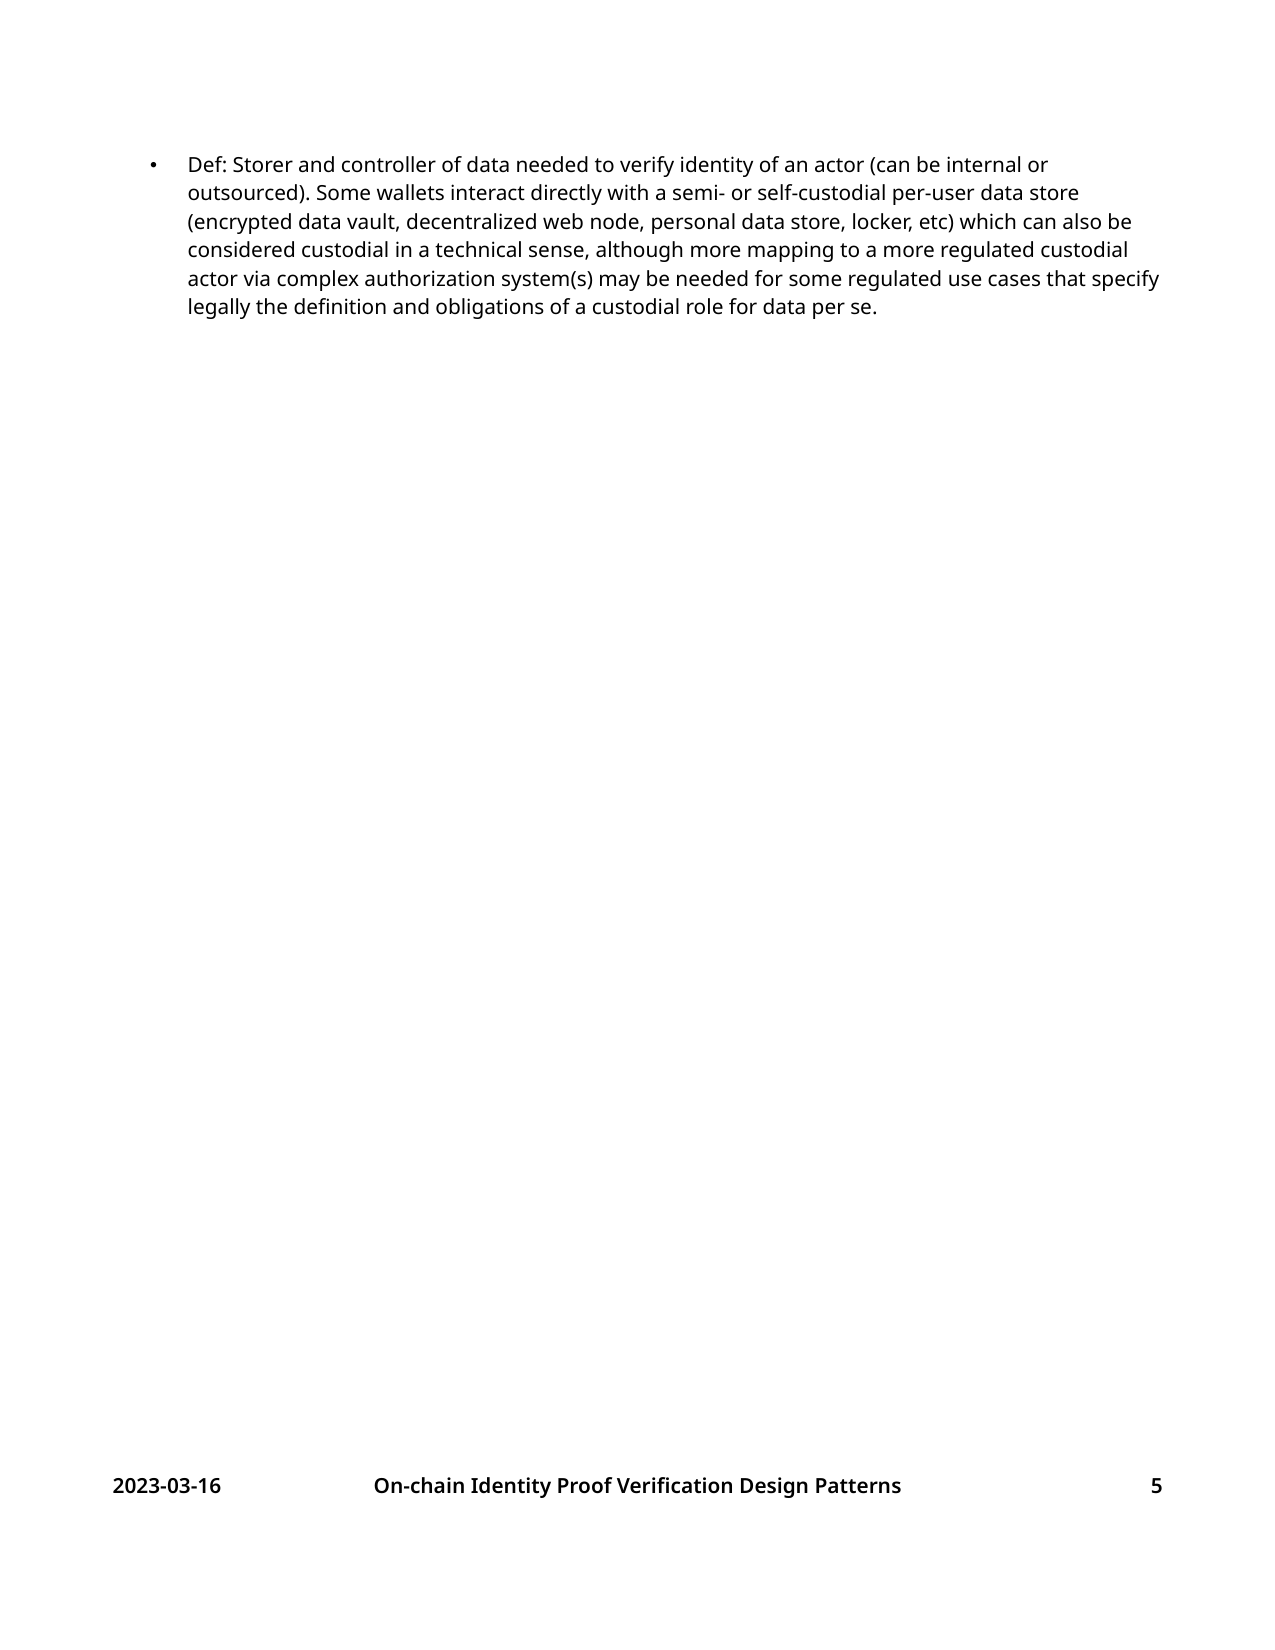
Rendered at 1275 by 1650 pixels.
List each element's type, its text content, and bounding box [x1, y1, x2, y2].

list Def: Storer and controller of data needed to verify identity of an actor (can be internal or outsourced). Some wallets interact directly with a semi- or self-custodial per-user data store (encrypted data vault, decentralized web node, personal data store, locker, etc) which can also be considered custodial in a technical sense, although more mapping to a more regulated custodial actor via complex authorization system(s) may be needed for some regulated use cases that specify legally the definition and obligations of a custodial role for data per se. [150, 150, 1162, 321]
